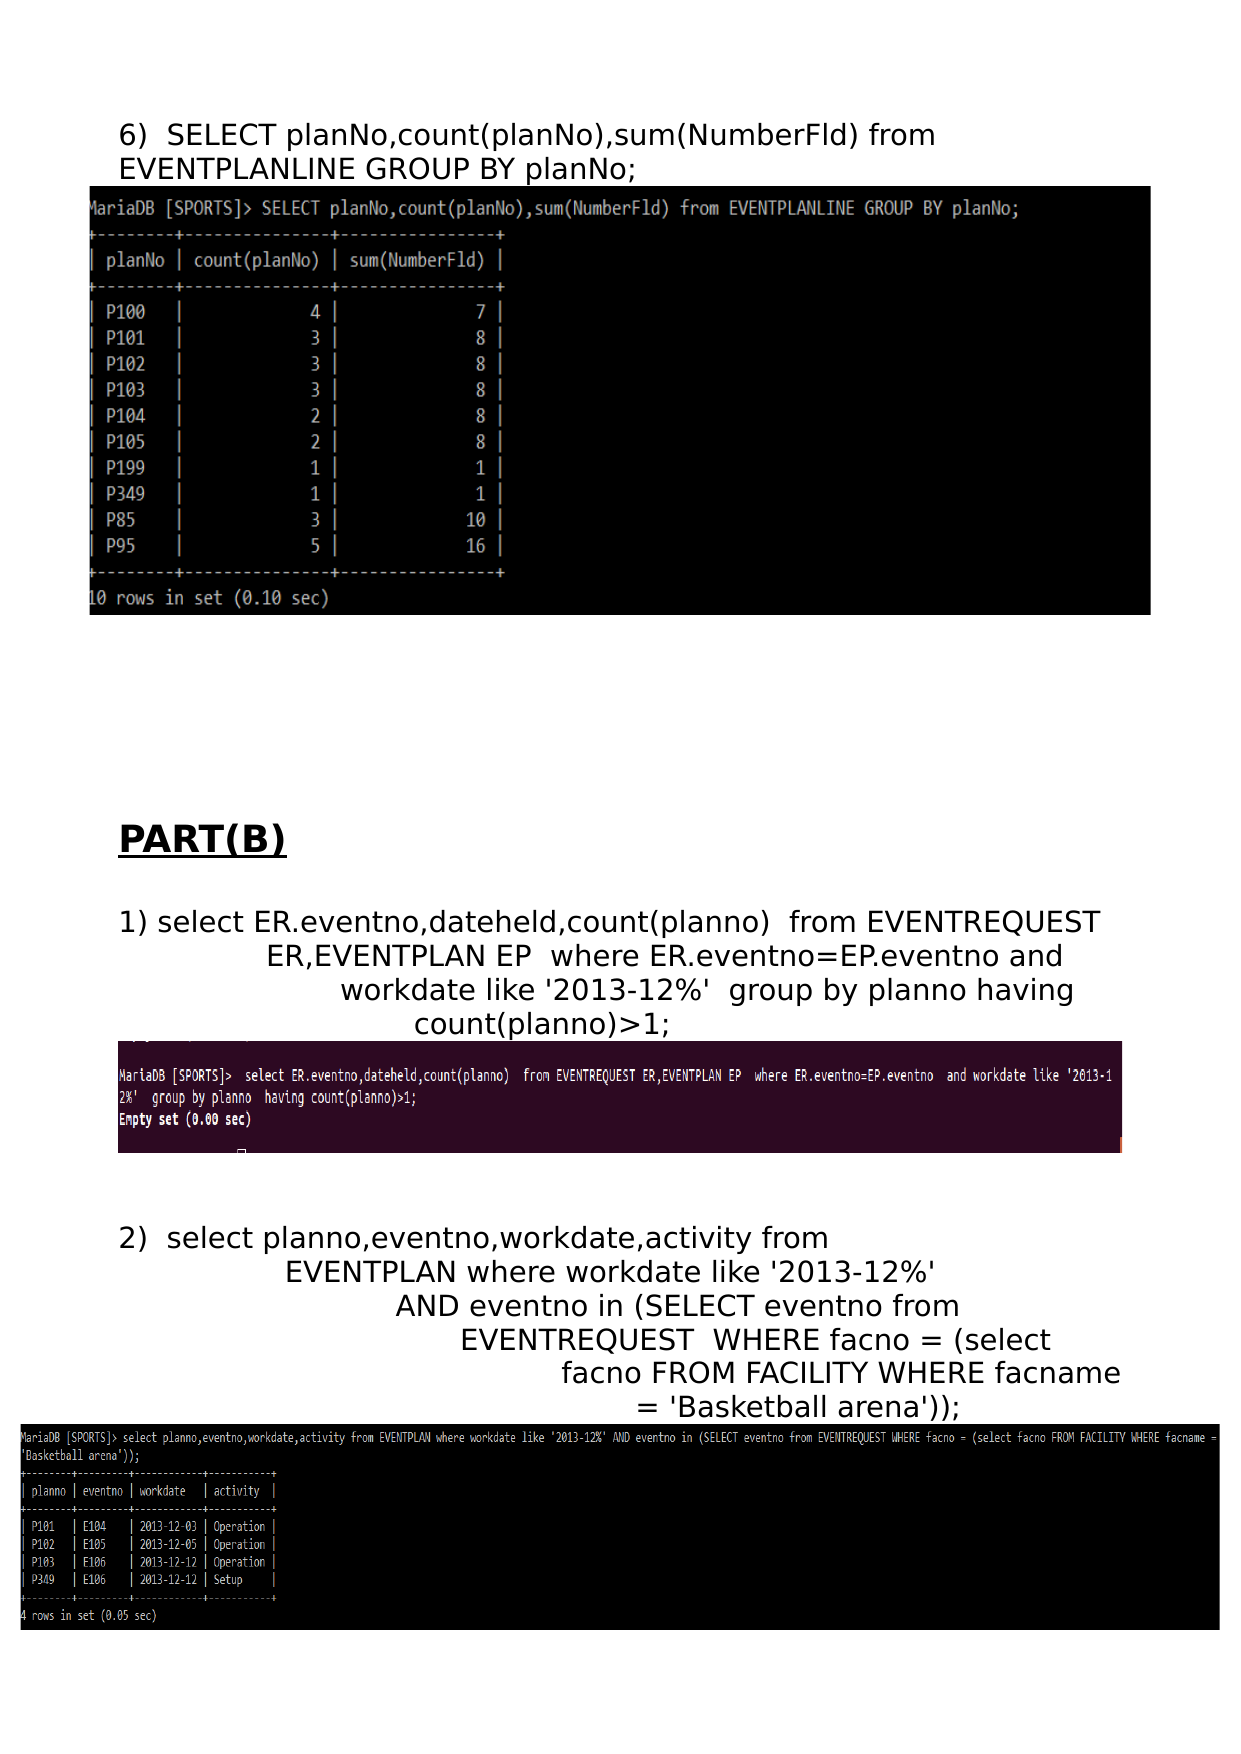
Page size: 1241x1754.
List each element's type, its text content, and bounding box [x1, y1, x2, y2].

text EVENTPLAN where workdate like '2013-12%' [118, 1255, 1122, 1289]
picture [89, 186, 1151, 615]
text 6) SELECT planNo,count(planNo),sum(NumberFld) from EVENTPLANLINE GROUP BY planNo; [118, 118, 1122, 186]
text 1) select ER.eventno,dateheld,count(planno) from EVENTREQUEST ER,EVENTPLAN EP where ER.eventno=EP.eventno and workdate like '2013-12%' group by planno having count(planno)>1; [118, 905, 1122, 1041]
text AND eventno in (SELECT eventno from EVENTREQUEST WHERE facno = (select facno FROM FACILITY WHERE facname = 'Basketball arena')); [118, 1289, 1122, 1424]
picture [118, 1041, 1123, 1153]
text 2) select planno,eventno,workdate,activity from [118, 1221, 1122, 1255]
text PART(B) [118, 818, 1122, 862]
picture [20, 1424, 1220, 1630]
